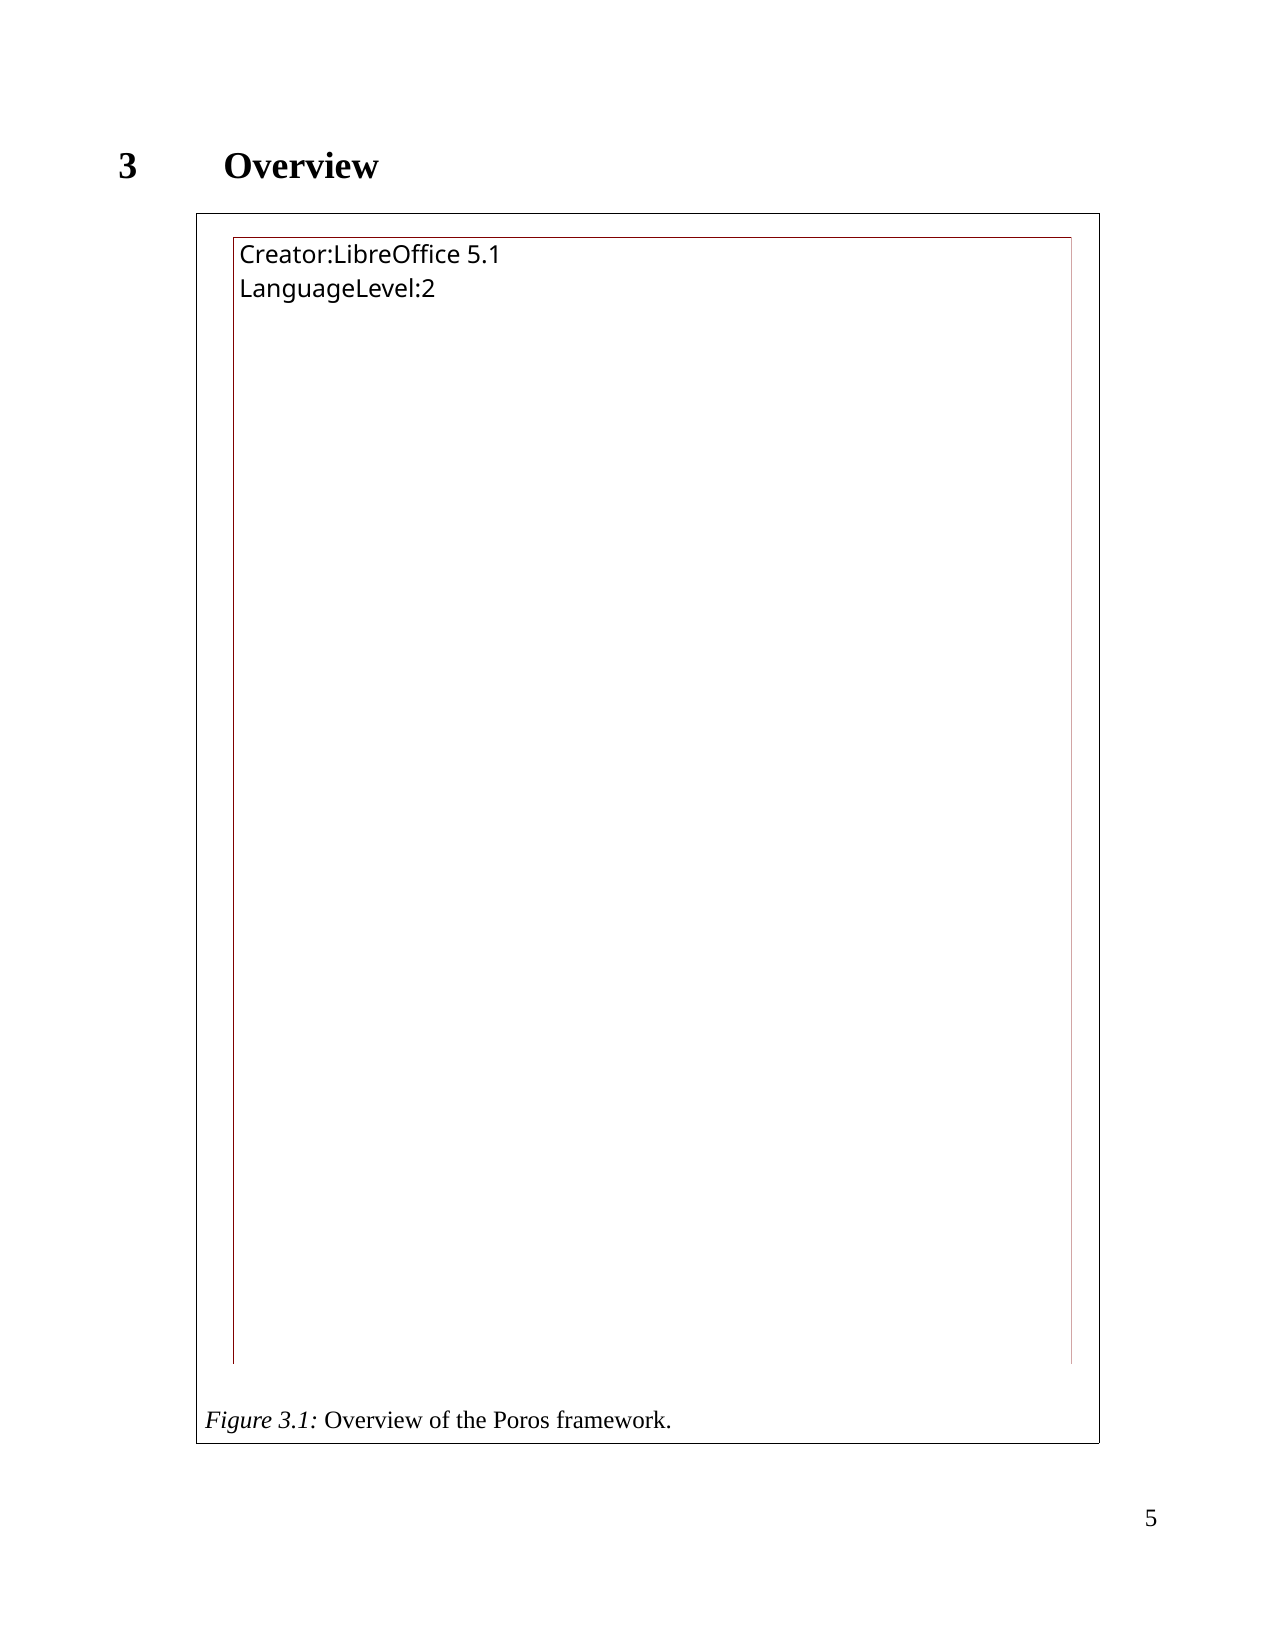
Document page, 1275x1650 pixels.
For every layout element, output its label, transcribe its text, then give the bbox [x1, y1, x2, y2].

subtitle Overview [118, 143, 1157, 187]
text Figure 3.1: Overview of the Poros framework. [205, 1405, 1090, 1434]
